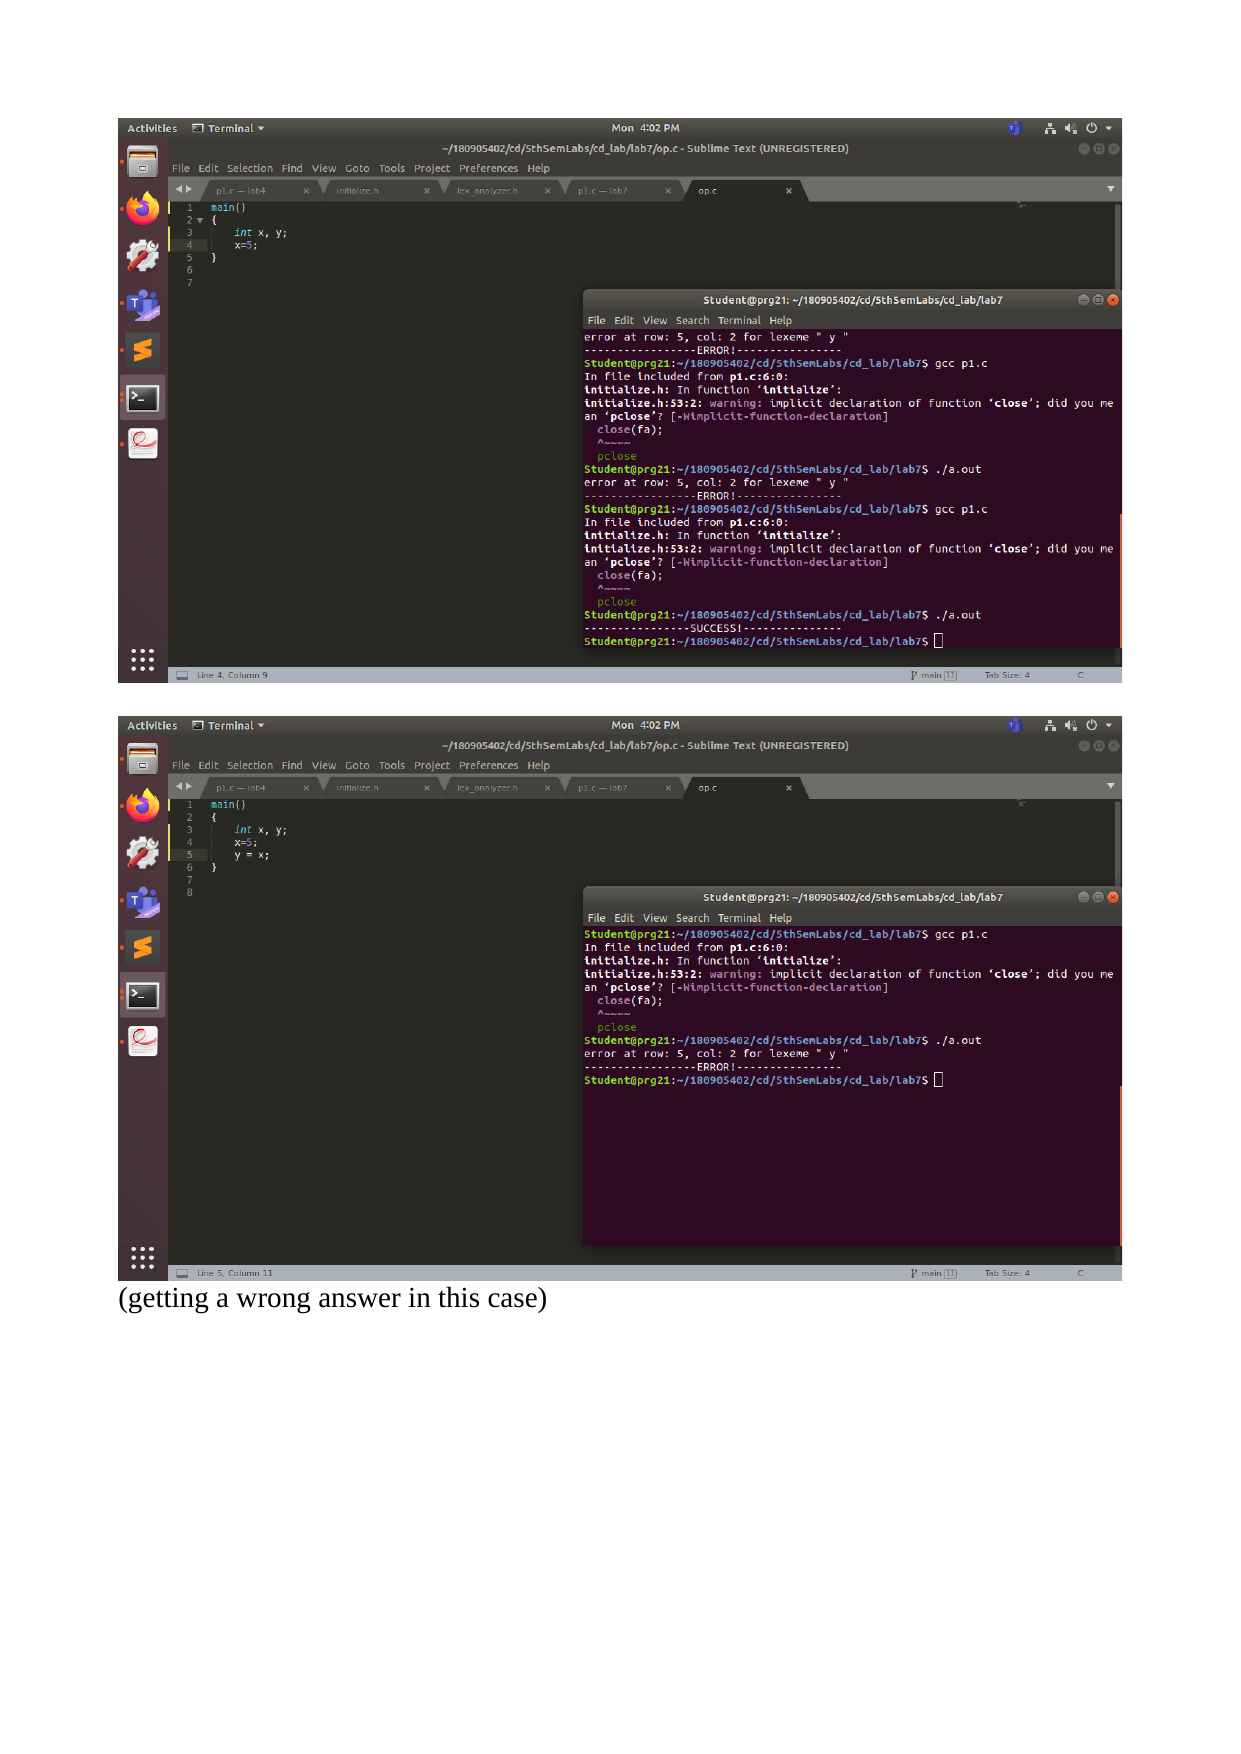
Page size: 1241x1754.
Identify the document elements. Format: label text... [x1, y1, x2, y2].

picture [118, 118, 1123, 683]
text (getting a wrong answer in this case) [118, 1281, 1122, 1314]
picture [118, 716, 1123, 1281]
